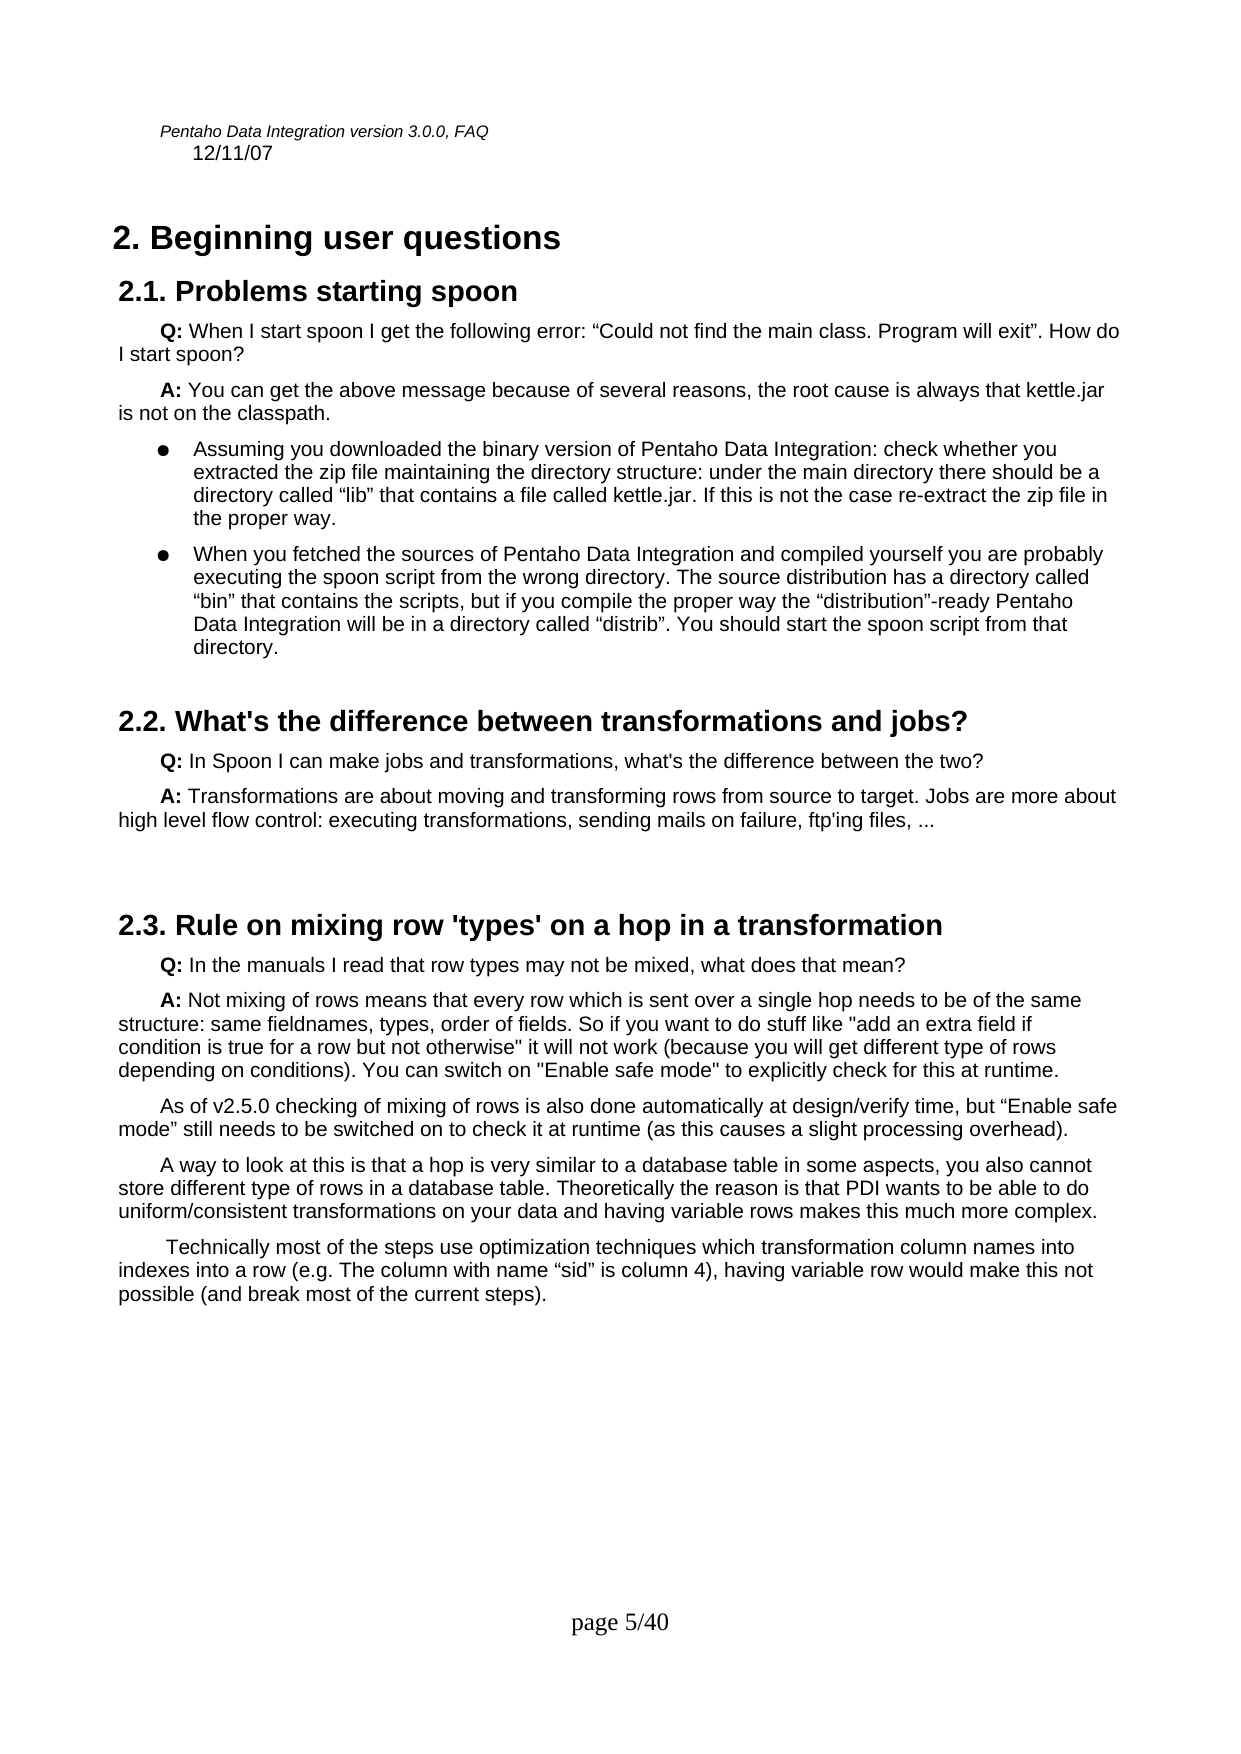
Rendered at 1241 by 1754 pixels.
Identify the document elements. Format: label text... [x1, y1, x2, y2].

text A: Not mixing of rows means that every row which is sent over a single hop needs to be of the same structure: same fieldnames, types, order of fields. So if you want to do stuff like "add an extra field if condition is true for a row but not otherwise" it will not work (because you will get different type of rows depending on conditions). You can switch on "Enable safe mode" to explicitly check for this at runtime. [118, 989, 1122, 1082]
subtitle Rule on mixing row 'types' on a hop in a transformation [118, 909, 1122, 942]
text Q: In the manuals I read that row types may not be mixed, what does that mean? [118, 953, 1122, 977]
text Technically most of the steps use optimization techniques which transformation column names into indexes into a row (e.g. The column with name “sid” is column 4), having variable row would make this not possible (and break most of the current steps). [118, 1236, 1122, 1305]
text As of v2.5.0 checking of mixing of rows is also done automatically at design/verify time, but “Enable safe mode” still needs to be switched on to check it at runtime (as this causes a slight processing overhead). [118, 1094, 1122, 1141]
subtitle What's the difference between transformations and jobs? [118, 705, 1122, 738]
text A way to look at this is that a hop is very similar to a database table in some aspects, you also cannot store different type of rows in a database table. Theoretically the reason is that PDI wants to be able to do uniform/consistent transformations on your data and having variable rows makes this much more complex. [118, 1153, 1122, 1223]
subtitle Problems starting spoon [118, 275, 1122, 308]
list When you fetched the sources of Pentaho Data Integration and compiled yourself you are probably executing the spoon script from the wrong directory. The source distribution has a directory called “bin” that contains the scripts, but if you compile the proper way the “distribution”-ready Pentaho Data Integration will be in a directory called “distrib”. You should start the spoon script from that directory. [156, 543, 1122, 659]
text Q: When I start spoon I get the following error: “Could not find the main class. Program will exit”. How do I start spoon? [118, 319, 1122, 366]
subtitle Beginning user questions [118, 219, 1122, 257]
list Assuming you downloaded the binary version of Pentaho Data Integration: check whether you extracted the zip file maintaining the directory structure: under the main directory there should be a directory called “lib” that contains a file called kettle.jar. If this is not the case re-extract the zip file in the proper way. [156, 437, 1122, 530]
text A: You can get the above message because of several reasons, the root cause is always that kettle.jar is not on the classpath. [118, 378, 1122, 425]
text A: Transformations are about moving and transforming rows from source to target. Jobs are more about high level flow control: executing transformations, sending mails on failure, ftp'ing files, ... [118, 785, 1122, 855]
text Q: In Spoon I can make jobs and transformations, what's the difference between the two? [118, 749, 1122, 773]
